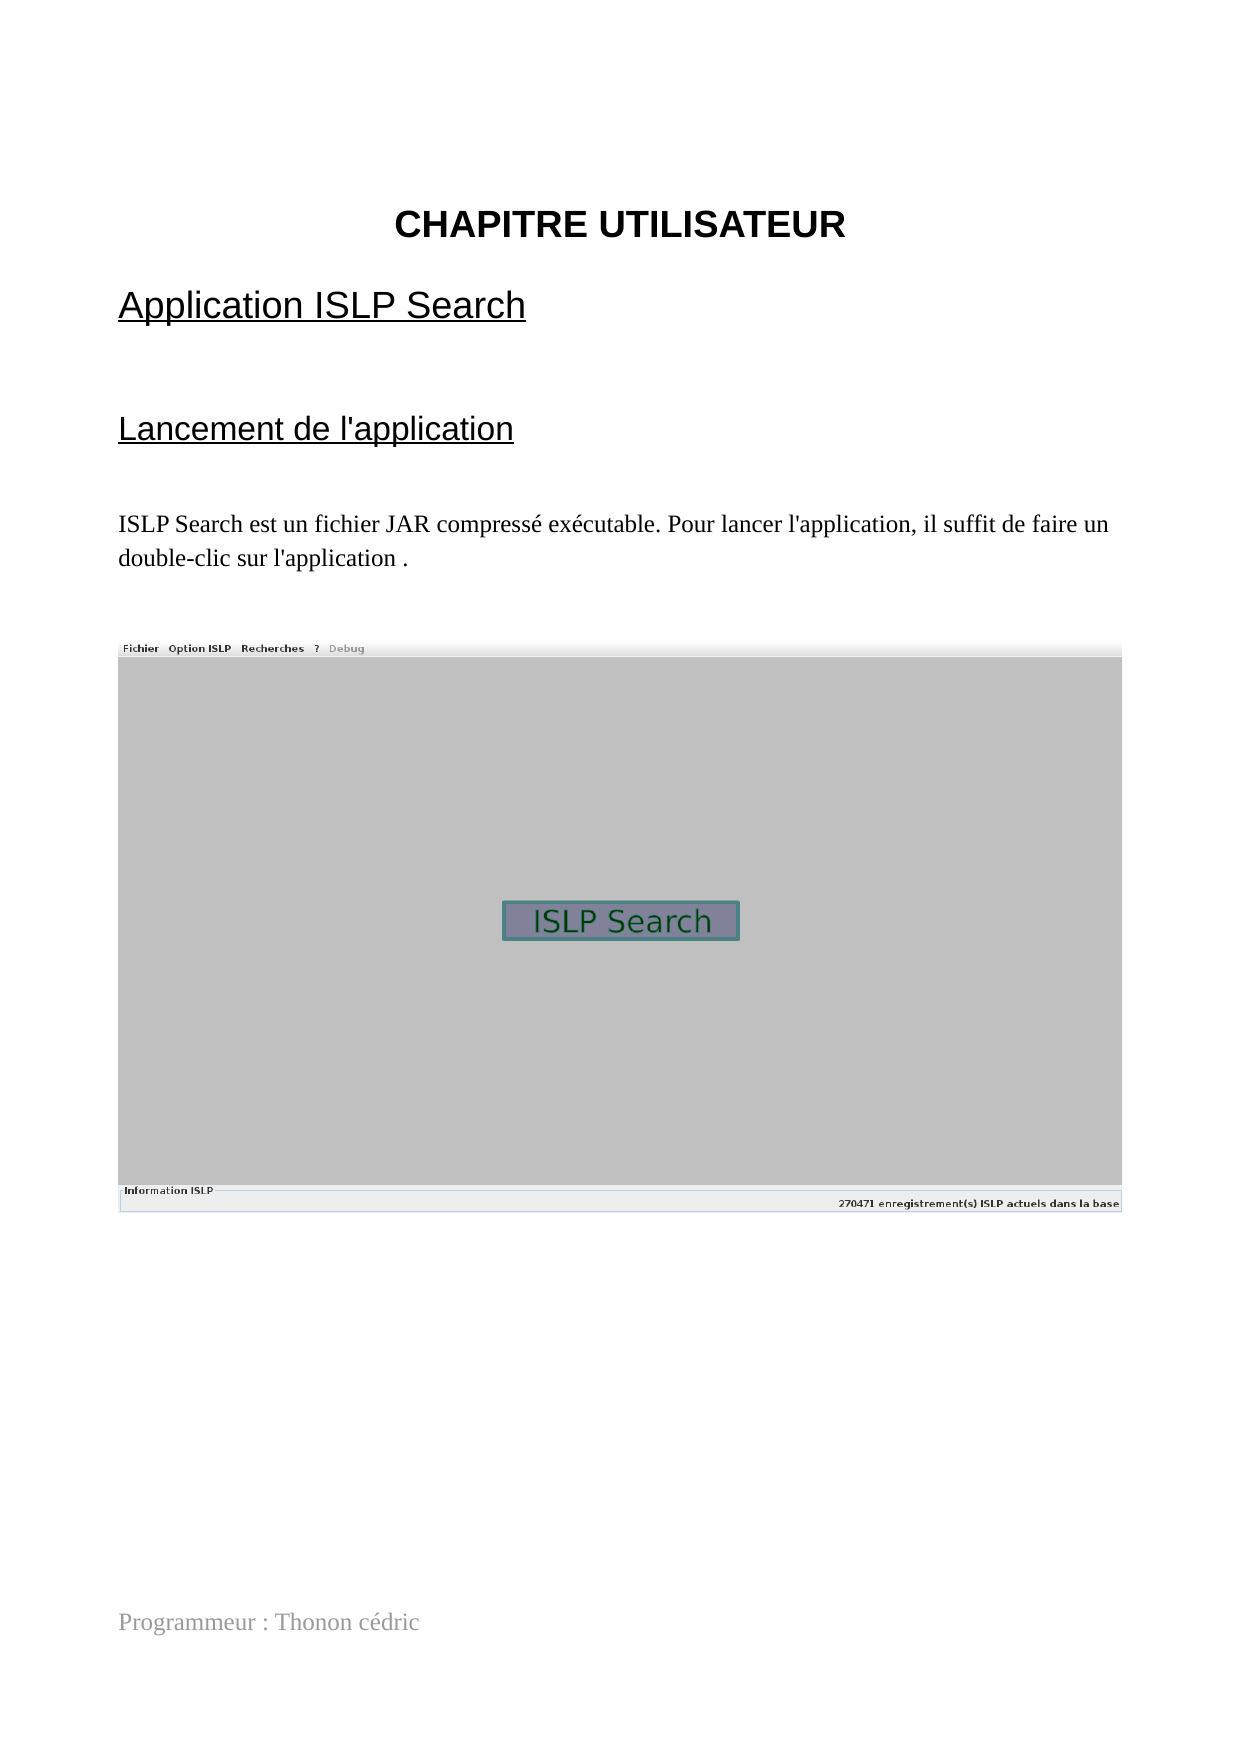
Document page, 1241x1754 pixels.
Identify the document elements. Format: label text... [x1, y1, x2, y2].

picture [118, 641, 1123, 1213]
subtitle CHAPITRE UTILISATEUR [118, 201, 1122, 245]
text ISLP Search est un fichier JAR compressé exécutable. Pour lancer l'application, il suffit de faire un double-clic sur l'application . [118, 509, 1122, 572]
subtitle Application ISLP Search [118, 282, 1122, 326]
subtitle Lancement de l'application [118, 408, 1122, 447]
